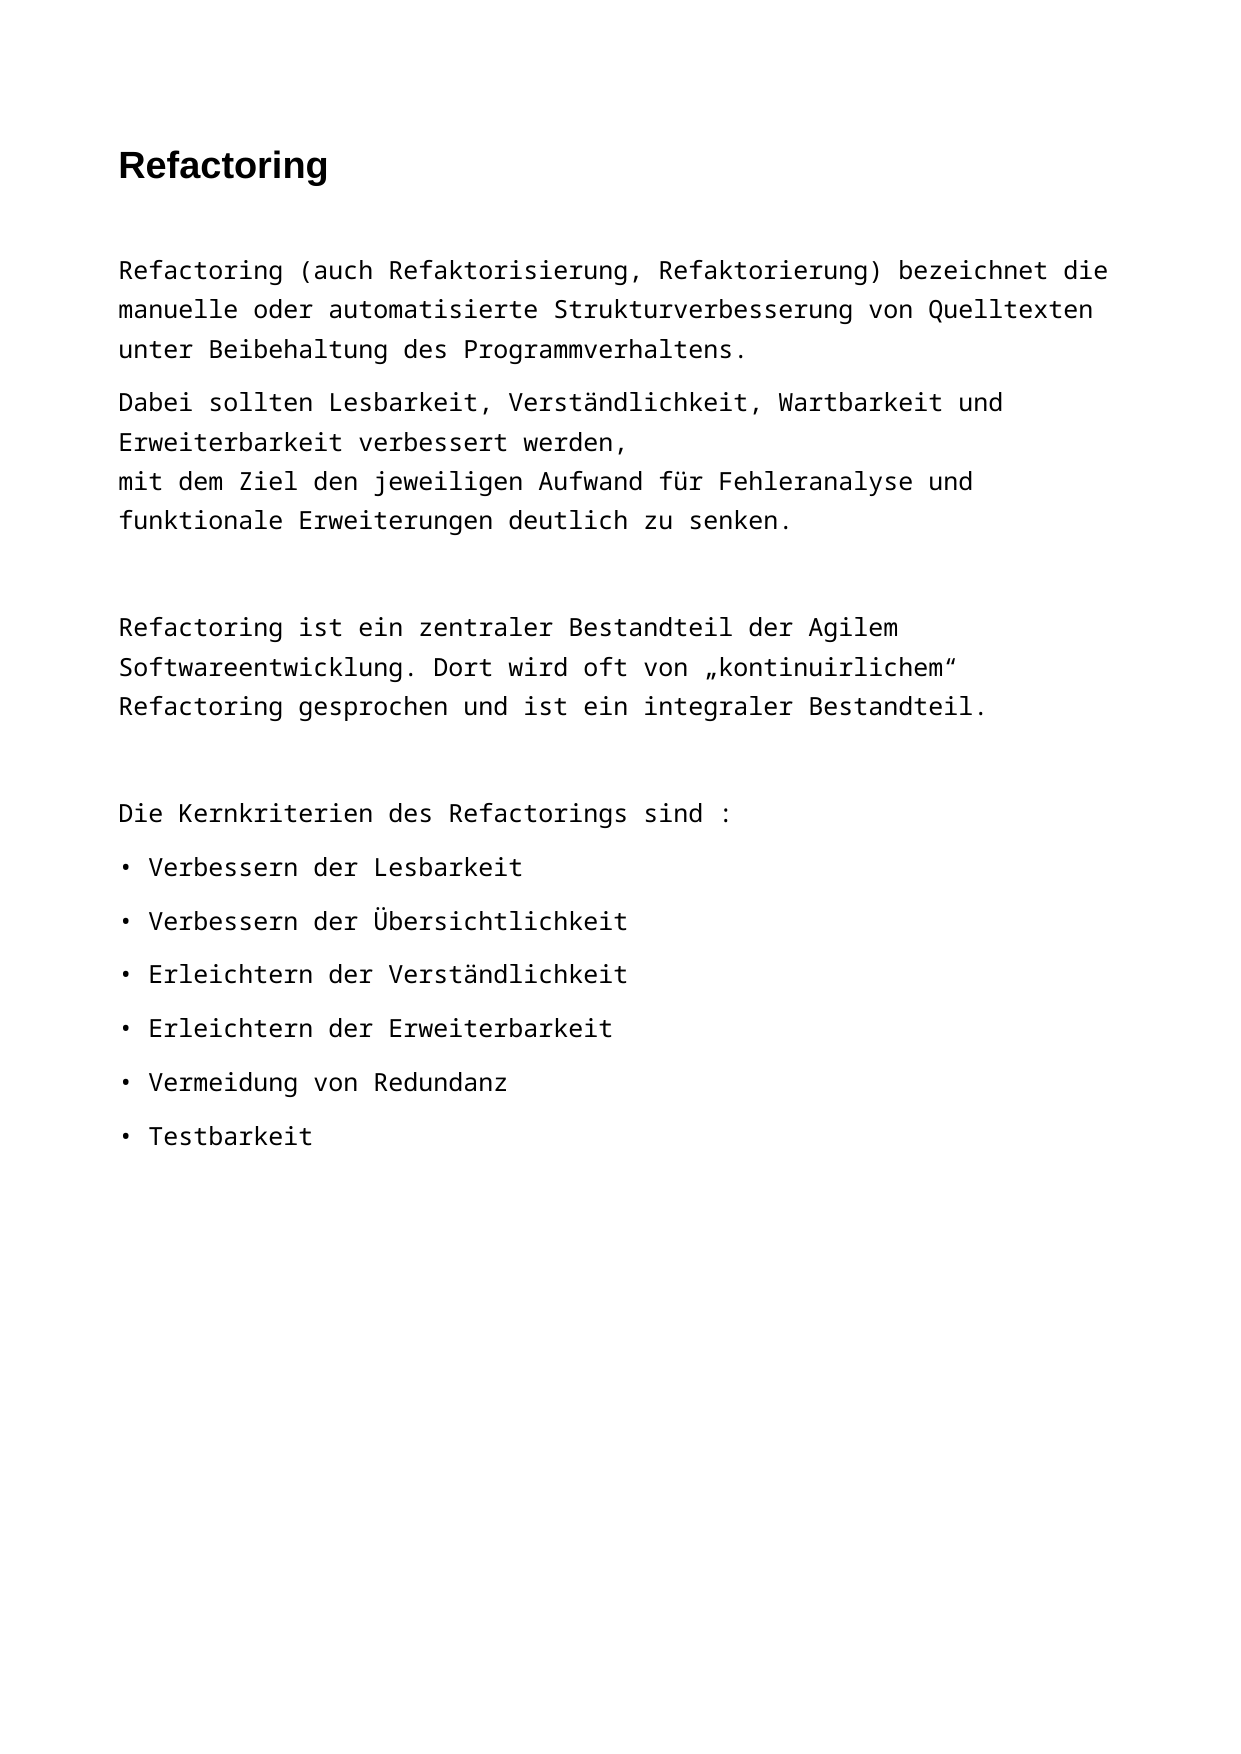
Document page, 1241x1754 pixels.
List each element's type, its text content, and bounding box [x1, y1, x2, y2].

text • Verbessern der Lesbarkeit [118, 850, 1122, 884]
text • Erleichtern der Verständlichkeit [118, 957, 1122, 991]
subtitle Refactoring [118, 143, 1122, 187]
text Refactoring (auch Refaktorisierung, Refaktorierung) bezeichnet die manuelle oder automatisierte Strukturverbesserung von Quelltexten unter Beibehaltung des Programmverhaltens. [118, 253, 1122, 365]
text • Testbarkeit [118, 1118, 1122, 1152]
text Dabei sollten Lesbarkeit, Verständlichkeit, Wartbarkeit und Erweiterbarkeit verbessert werden, mit dem Ziel den jeweiligen Aufwand für Fehleranalyse und funktionale Erweiterungen deutlich zu senken. [118, 385, 1122, 537]
text Refactoring ist ein zentraler Bestandteil der Agilem Softwareentwicklung. Dort wird oft von „kontinuirlichem“ Refactoring gesprochen und ist ein integraler Bestandteil. [118, 610, 1122, 722]
text • Vermeidung von Redundanz [118, 1065, 1122, 1099]
text • Erleichtern der Erweiterbarkeit [118, 1011, 1122, 1045]
text • Verbessern der Übersichtlichkeit [118, 903, 1122, 937]
text Die Kernkriterien des Refactorings sind : [118, 796, 1122, 830]
